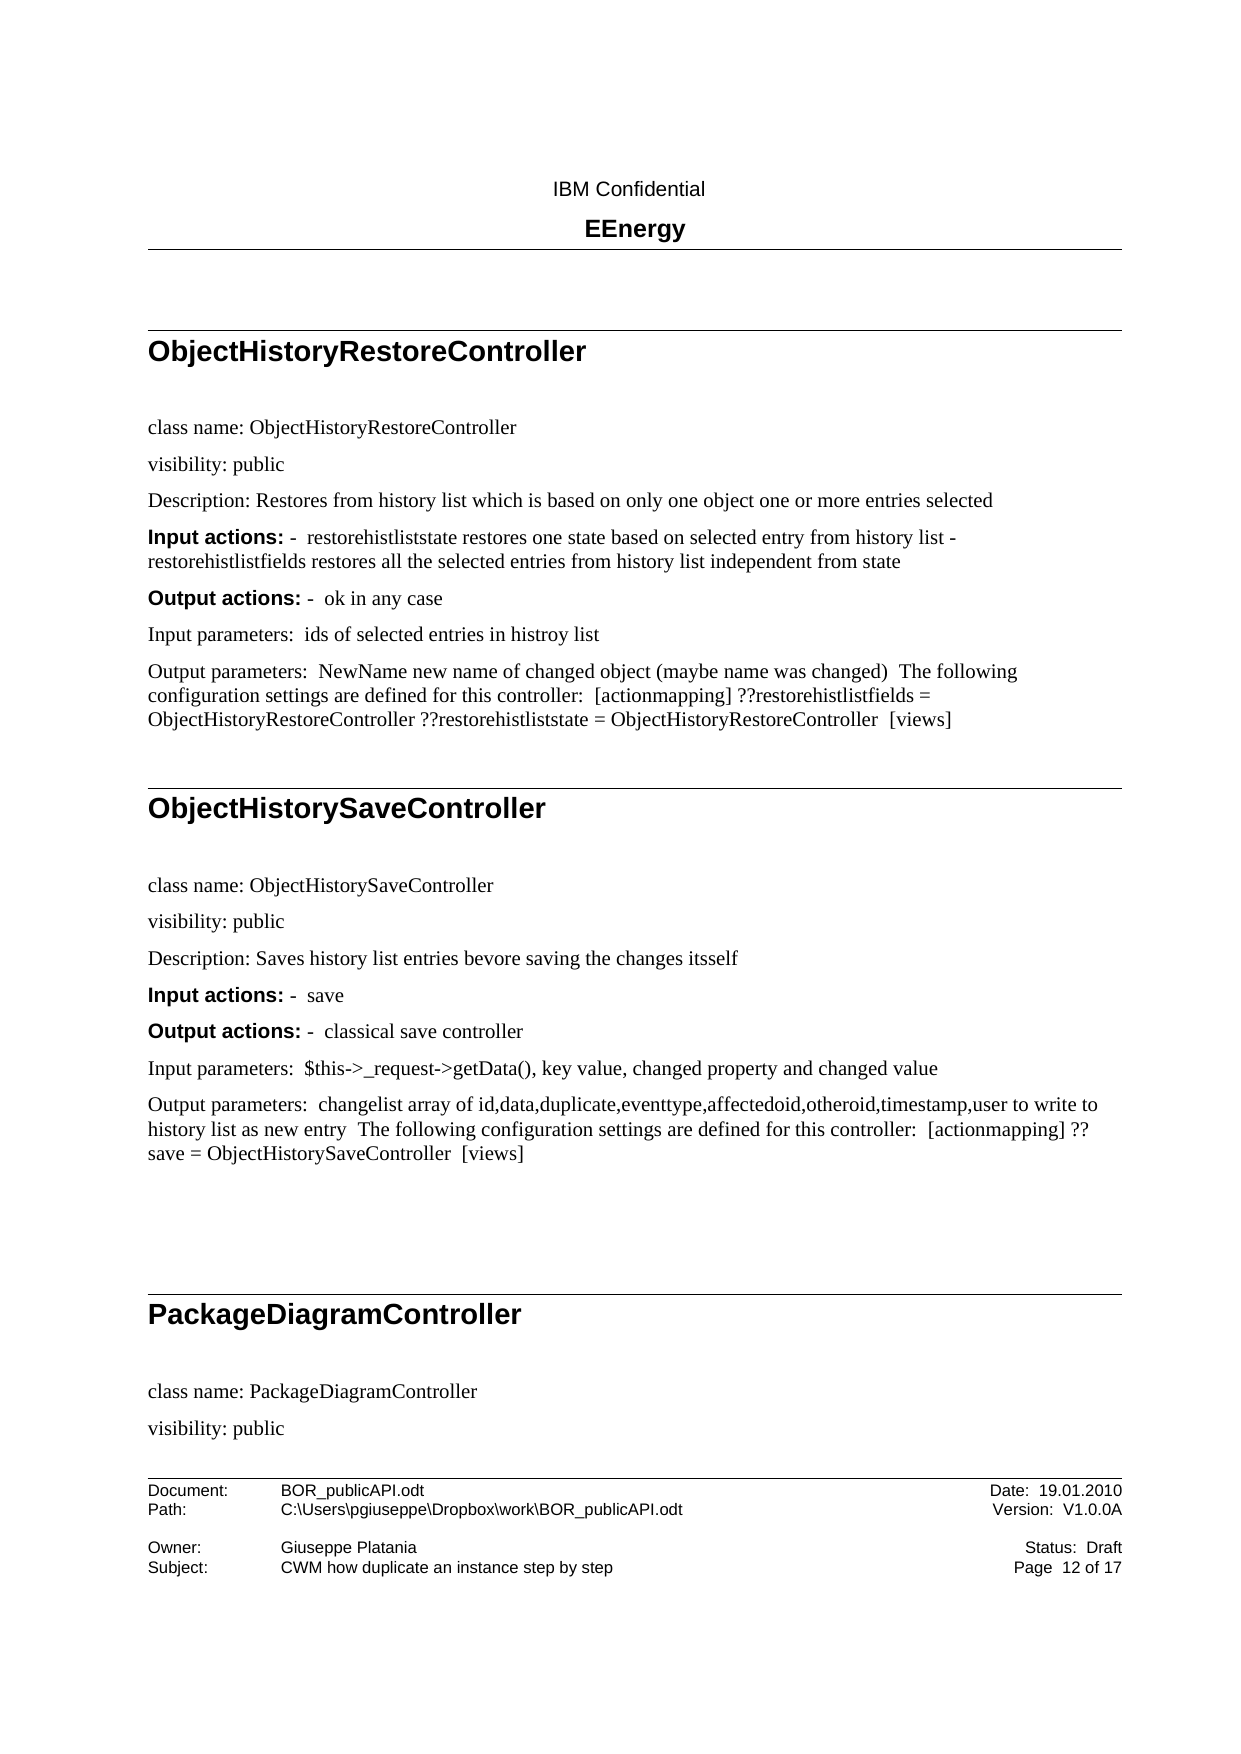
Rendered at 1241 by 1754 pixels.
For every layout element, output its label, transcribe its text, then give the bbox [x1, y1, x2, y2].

text visibility: public [148, 909, 1122, 933]
text Output parameters: NewName new name of changed object (maybe name was changed) The following configuration settings are defined for this controller: [actionmapping] ??restorehistlistfields = ObjectHistoryRestoreController ??restorehistliststate = ObjectHistoryRestoreController [views] [148, 659, 1122, 731]
text Input actions: - restorehistliststate restores one state based on selected entry from history list - restorehistlistfields restores all the selected entries from history list independent from state [148, 525, 1122, 573]
text visibility: public [148, 1416, 1122, 1440]
text class name: ObjectHistorySaveController [148, 873, 1122, 897]
text Input actions: - save [148, 982, 1122, 1007]
text Output actions: - classical save controller [148, 1019, 1122, 1043]
subtitle PackageDiagramController [148, 1295, 1122, 1331]
text Input parameters: $this->_request->getData(), key value, changed property and changed value [148, 1056, 1122, 1080]
subtitle ObjectHistorySaveController [148, 789, 1122, 824]
text Output parameters: changelist array of id,data,duplicate,eventtype,affectedoid,otheroid,timestamp,user to write to history list as new entry The following configuration settings are defined for this controller: [actionmapping] ??save = ObjectHistorySaveController [views] [148, 1092, 1122, 1164]
text class name: PackageDiagramController [148, 1379, 1122, 1403]
text Description: Restores from history list which is based on only one object one or more entries selected [148, 488, 1122, 512]
text class name: ObjectHistoryRestoreController [148, 415, 1122, 439]
subtitle ObjectHistoryRestoreController [148, 331, 1122, 367]
text Output actions: - ok in any case [148, 586, 1122, 610]
text visibility: public [148, 452, 1122, 476]
text Input parameters: ids of selected entries in histroy list [148, 622, 1122, 646]
text Description: Saves history list entries bevore saving the changes itsself [148, 946, 1122, 970]
